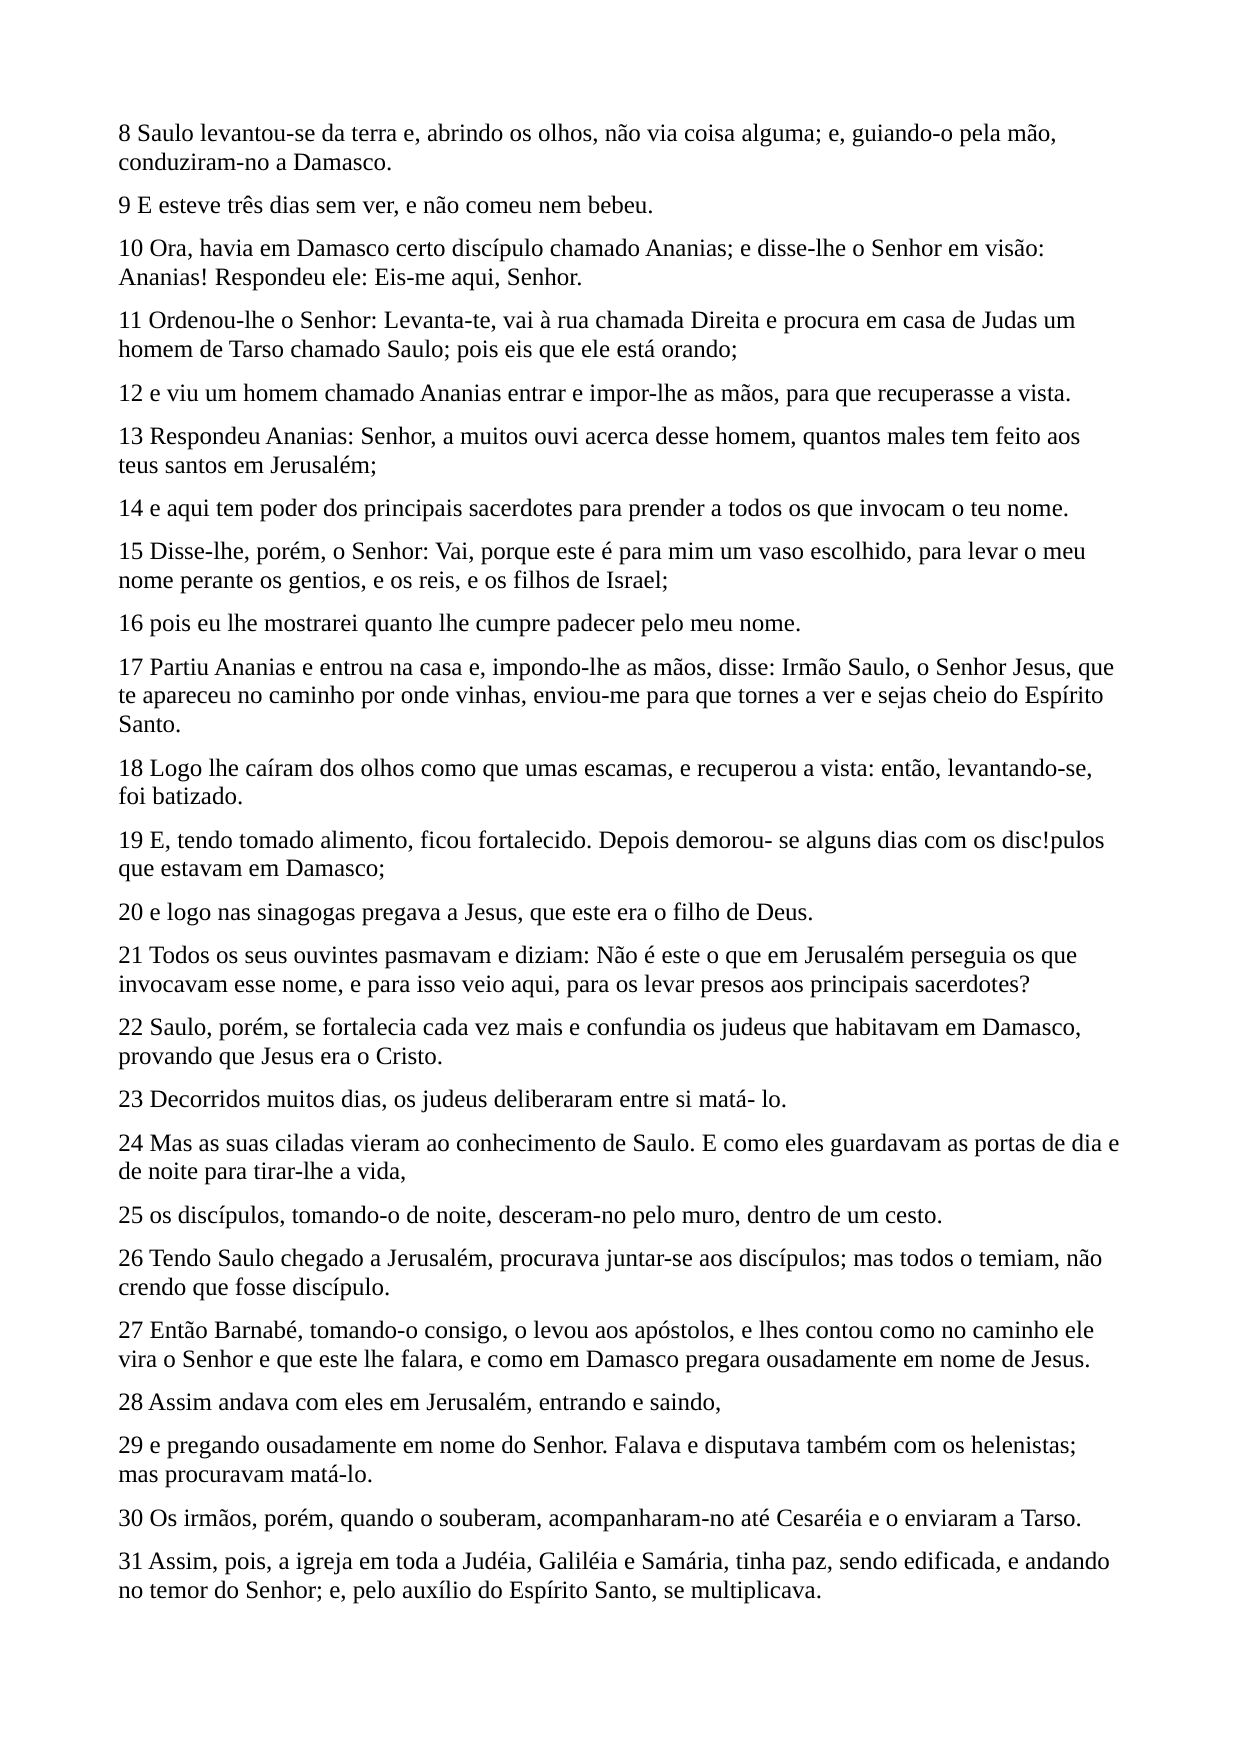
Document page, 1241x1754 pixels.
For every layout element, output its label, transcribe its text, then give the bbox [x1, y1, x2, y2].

text 21 Todos os seus ouvintes pasmavam e diziam: Não é este o que em Jerusalém perseguia os que invocavam esse nome, e para isso veio aqui, para os levar presos aos principais sacerdotes? [118, 940, 1122, 998]
text 12 e viu um homem chamado Ananias entrar e impor-lhe as mãos, para que recuperasse a vista. [118, 378, 1122, 406]
text 25 os discípulos, tomando-o de noite, desceram-no pelo muro, dentro de um cesto. [118, 1200, 1122, 1228]
text 20 e logo nas sinagogas pregava a Jesus, que este era o filho de Deus. [118, 897, 1122, 926]
text 30 Os irmãos, porém, quando o souberam, acompanharam-no até Cesaréia e o enviaram a Tarso. [118, 1503, 1122, 1531]
text 14 e aqui tem poder dos principais sacerdotes para prender a todos os que invocam o teu nome. [118, 493, 1122, 522]
text 29 e pregando ousadamente em nome do Senhor. Falava e disputava também com os helenistas; mas procuravam matá-lo. [118, 1431, 1122, 1488]
text 17 Partiu Ananias e entrou na casa e, impondo-lhe as mãos, disse: Irmão Saulo, o Senhor Jesus, que te apareceu no caminho por onde vinhas, enviou-me para que tornes a ver e sejas cheio do Espírito Santo. [118, 652, 1122, 738]
text 19 E, tendo tomado alimento, ficou fortalecido. Depois demorou- se alguns dias com os disc!pulos que estavam em Damasco; [118, 825, 1122, 882]
text 23 Decorridos muitos dias, os judeus deliberaram entre si matá- lo. [118, 1084, 1122, 1113]
text 16 pois eu lhe mostrarei quanto lhe cumpre padecer pelo meu nome. [118, 608, 1122, 637]
text 22 Saulo, porém, se fortalecia cada vez mais e confundia os judeus que habitavam em Damasco, provando que Jesus era o Cristo. [118, 1012, 1122, 1070]
text 8 Saulo levantou-se da terra e, abrindo os olhos, não via coisa alguma; e, guiando-o pela mão, conduziram-no a Damasco. [118, 118, 1122, 176]
text 18 Logo lhe caíram dos olhos como que umas escamas, e recuperou a vista: então, levantando-se, foi batizado. [118, 753, 1122, 810]
text 9 E esteve três dias sem ver, e não comeu nem bebeu. [118, 190, 1122, 219]
text 15 Disse-lhe, porém, o Senhor: Vai, porque este é para mim um vaso escolhido, para levar o meu nome perante os gentios, e os reis, e os filhos de Israel; [118, 536, 1122, 594]
text 31 Assim, pois, a igreja em toda a Judéia, Galiléia e Samária, tinha paz, sendo edificada, e andando no temor do Senhor; e, pelo auxílio do Espírito Santo, se multiplicava. [118, 1546, 1122, 1603]
text 10 Ora, havia em Damasco certo discípulo chamado Ananias; e disse-lhe o Senhor em visão: Ananias! Respondeu ele: Eis-me aqui, Senhor. [118, 233, 1122, 291]
text 26 Tendo Saulo chegado a Jerusalém, procurava juntar-se aos discípulos; mas todos o temiam, não crendo que fosse discípulo. [118, 1243, 1122, 1301]
text 11 Ordenou-lhe o Senhor: Levanta-te, vai à rua chamada Direita e procura em casa de Judas um homem de Tarso chamado Saulo; pois eis que ele está orando; [118, 306, 1122, 363]
text 28 Assim andava com eles em Jerusalém, entrando e saindo, [118, 1387, 1122, 1416]
text 24 Mas as suas ciladas vieram ao conhecimento de Saulo. E como eles guardavam as portas de dia e de noite para tirar-lhe a vida, [118, 1128, 1122, 1185]
text 27 Então Barnabé, tomando-o consigo, o levou aos apóstolos, e lhes contou como no caminho ele vira o Senhor e que este lhe falara, e como em Damasco pregara ousadamente em nome de Jesus. [118, 1315, 1122, 1373]
text 13 Respondeu Ananias: Senhor, a muitos ouvi acerca desse homem, quantos males tem feito aos teus santos em Jerusalém; [118, 421, 1122, 478]
